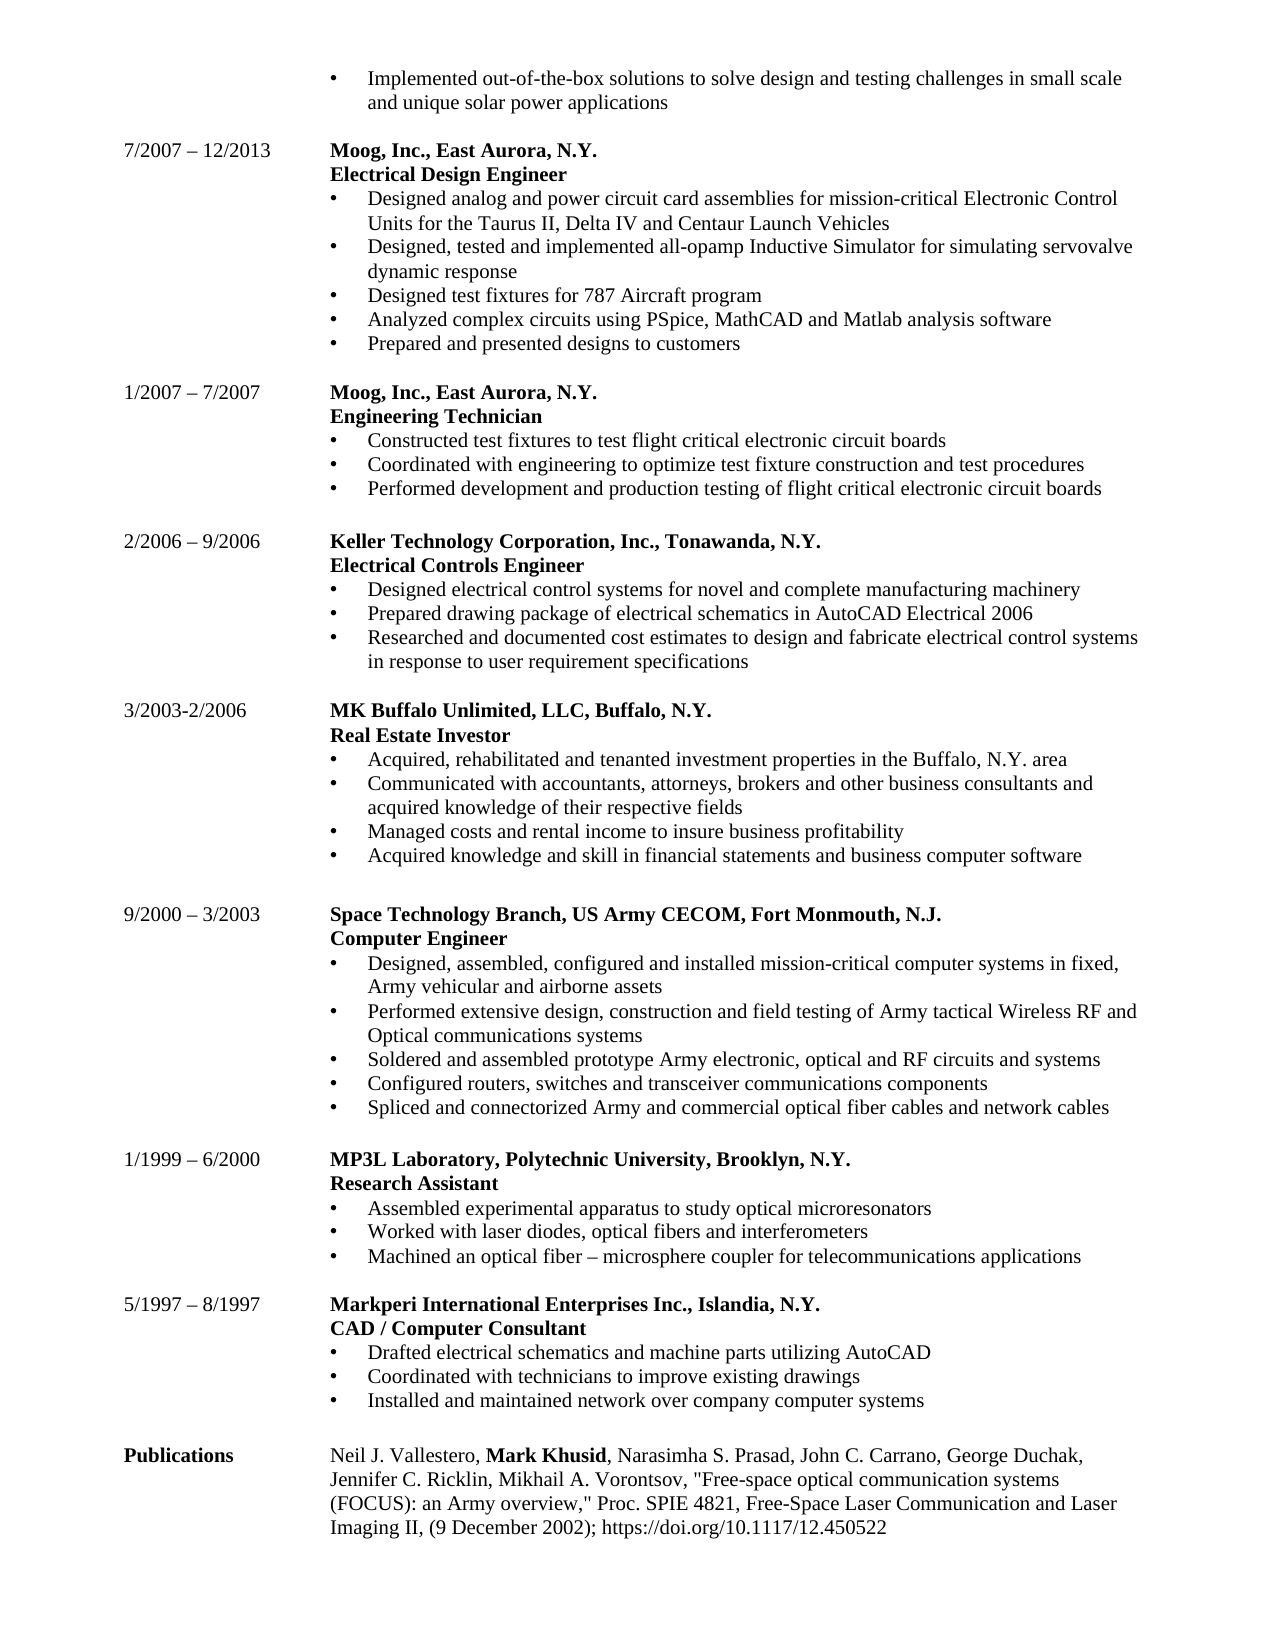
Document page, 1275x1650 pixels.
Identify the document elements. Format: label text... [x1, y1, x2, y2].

table_cell [319, 673, 1163, 698]
table_cell 2/2006 – 9/2006 [113, 529, 319, 673]
table_cell Publications [113, 1443, 319, 1563]
table_cell [319, 355, 1163, 380]
table_cell [113, 1268, 319, 1292]
table_cell Moog, Inc., East Aurora, N.Y. Electrical Design Engineer Designed analog and power circuit card assemblies for mission-critical Electronic Control Units for the Taurus II, Delta IV and Centaur Launch Vehicles Designed, tested and implemented all-opamp Inductive Simulator for simulating servovalve dynamic response Designed test fixtures for 787 Aircraft program Analyzed complex circuits using PSpice, MathCAD and Matlab analysis software Prepared and presented designs to customers [319, 138, 1163, 355]
table_cell 7/2007 – 12/2013 [113, 138, 319, 355]
table_cell 9/2000 – 3/2003 [113, 902, 319, 1119]
table_cell [319, 1119, 1163, 1147]
table_cell MP3L Laboratory, Polytechnic University, Brooklyn, N.Y. Research Assistant Assembled experimental apparatus to study optical microresonators Worked with laser diodes, optical fibers and interferometers Machined an optical fiber – microsphere coupler for telecommunications applications [319, 1147, 1163, 1268]
table_cell MK Buffalo Unlimited, LLC, Buffalo, N.Y. Real Estate Investor Acquired, rehabilitated and tenanted investment properties in the Buffalo, N.Y. area Communicated with accountants, attorneys, brokers and other business consultants and acquired knowledge of their respective fields Managed costs and rental income to insure business profitability Acquired knowledge and skill in financial statements and business computer software [319, 699, 1163, 878]
table_cell Electrical Engineering Consultant Consulted on and designed novel devices for solar power applications Constructed prototypes from concept to testing phase using engineering best practices Used LTSpice to simulate designs and verify concordance with test results from built prototypes Implemented out-of-the-box solutions to solve design and testing challenges in small scale and unique solar power applications [319, 66, 1163, 114]
table_cell [113, 66, 319, 114]
table_cell Moog, Inc., East Aurora, N.Y. Engineering Technician Constructed test fixtures to test flight critical electronic circuit boards Coordinated with engineering to optimize test fixture construction and test procedures Performed development and production testing of flight critical electronic circuit boards [319, 380, 1163, 500]
table_cell 5/1997 – 8/1997 [113, 1292, 319, 1418]
table_cell [319, 114, 1163, 138]
table_cell 3/2003-2/2006 [113, 699, 319, 878]
table_cell [113, 673, 319, 698]
table_cell [113, 1119, 319, 1147]
table_cell [319, 878, 1163, 902]
table_cell [113, 878, 319, 902]
table_cell [319, 1268, 1163, 1292]
table_cell Keller Technology Corporation, Inc., Tonawanda, N.Y. Electrical Controls Engineer Designed electrical control systems for novel and complete manufacturing machinery Prepared drawing package of electrical schematics in AutoCAD Electrical 2006 Researched and documented cost estimates to design and fabricate electrical control systems in response to user requirement specifications [319, 529, 1163, 673]
table_cell [113, 500, 319, 529]
table_cell [113, 355, 319, 380]
table_cell [113, 114, 319, 138]
table_cell [319, 500, 1163, 529]
table_cell 1/1999 – 6/2000 [113, 1147, 319, 1268]
table_cell Neil J. Vallestero, Mark Khusid, Narasimha S. Prasad, John C. Carrano, George Duchak, Jennifer C. Ricklin, Mikhail A. Vorontsov, "Free-space optical communication systems (FOCUS): an Army overview," Proc. SPIE 4821, Free-Space Laser Communication and Laser Imaging II, (9 December 2002); https://doi.org/10.1117/12.450522 [319, 1443, 1163, 1563]
table_cell Space Technology Branch, US Army CECOM, Fort Monmouth, N.J. Computer Engineer Designed, assembled, configured and installed mission-critical computer systems in fixed, Army vehicular and airborne assets Performed extensive design, construction and field testing of Army tactical Wireless RF and Optical communications systems Soldered and assembled prototype Army electronic, optical and RF circuits and systems Configured routers, switches and transceiver communications components Spliced and connectorized Army and commercial optical fiber cables and network cables [319, 902, 1163, 1119]
table_cell [113, 1419, 319, 1442]
table_cell 1/2007 – 7/2007 [113, 380, 319, 500]
table_cell Markperi International Enterprises Inc., Islandia, N.Y. CAD / Computer Consultant Drafted electrical schematics and machine parts utilizing AutoCAD Coordinated with technicians to improve existing drawings Installed and maintained network over company computer systems [319, 1292, 1163, 1418]
table_cell [319, 1419, 1163, 1442]
